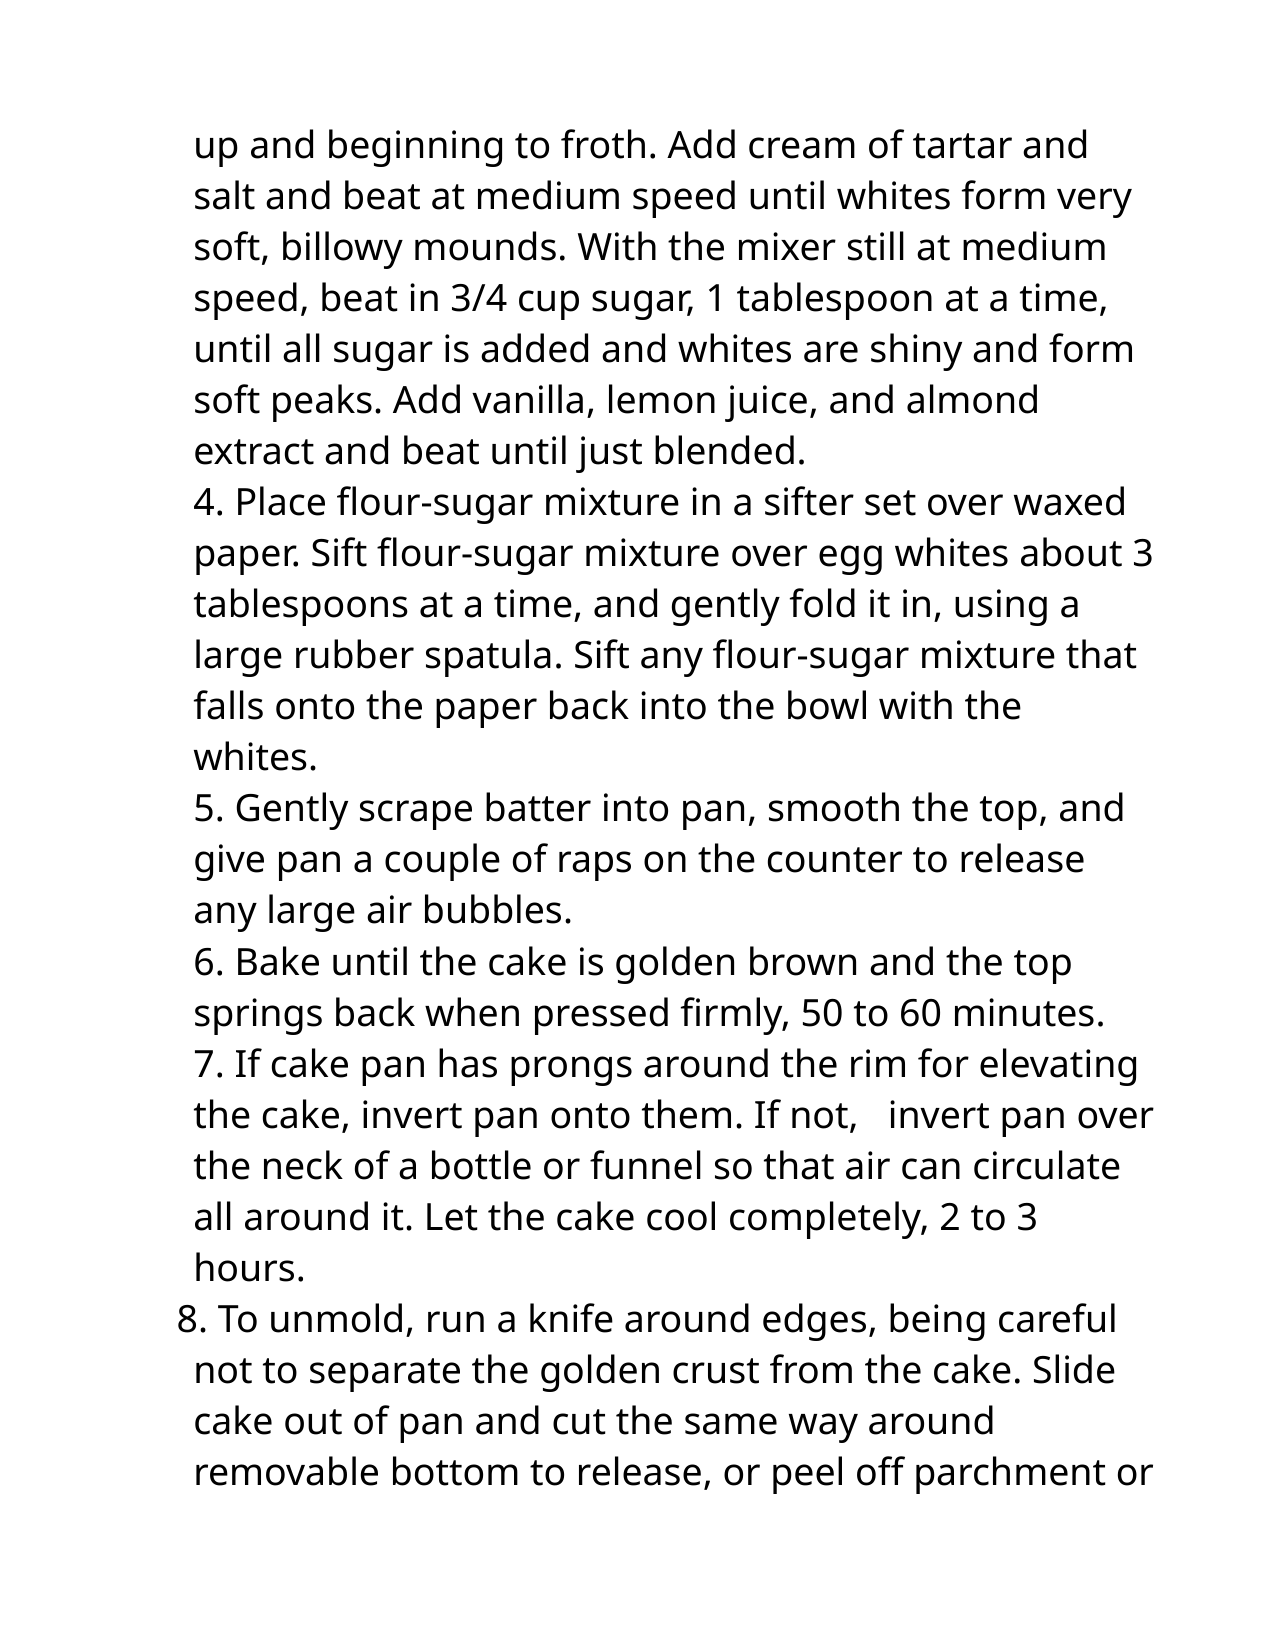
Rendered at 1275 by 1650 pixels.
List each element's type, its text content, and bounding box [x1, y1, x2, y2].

text 5. Gently scrape batter into pan, smooth the top, and give pan a couple of raps on the counter to release any large air bubbles. [118, 782, 1157, 935]
text 8. To unmold, run a knife around edges, being careful not to separate the golden crust from the cake. Slide cake out of pan and cut the same way around removable bottom to release, or peel off parchment or [118, 1292, 1157, 1496]
text up and beginning to froth. Add cream of tartar and salt and beat at medium speed until whites form very soft, billowy mounds. With the mixer still at medium speed, beat in 3/4 cup sugar, 1 tablespoon at a time, until all sugar is added and whites are shiny and form soft peaks. Add vanilla, lemon juice, and almond extract and beat until just blended. [118, 118, 1157, 475]
text 7. If cake pan has prongs around the rim for elevating the cake, invert pan onto them. If not, invert pan over the neck of a bottle or funnel so that air can circulate all around it. Let the cake cool completely, 2 to 3 hours. [118, 1037, 1157, 1292]
text 4. Place flour-sugar mixture in a sifter set over waxed paper. Sift flour-sugar mixture over egg whites about 3 tablespoons at a time, and gently fold it in, using a large rubber spatula. Sift any flour-sugar mixture that falls onto the paper back into the bowl with the whites. [118, 475, 1157, 782]
text 6. Bake until the cake is golden brown and the top springs back when pressed firmly, 50 to 60 minutes. [118, 935, 1157, 1037]
